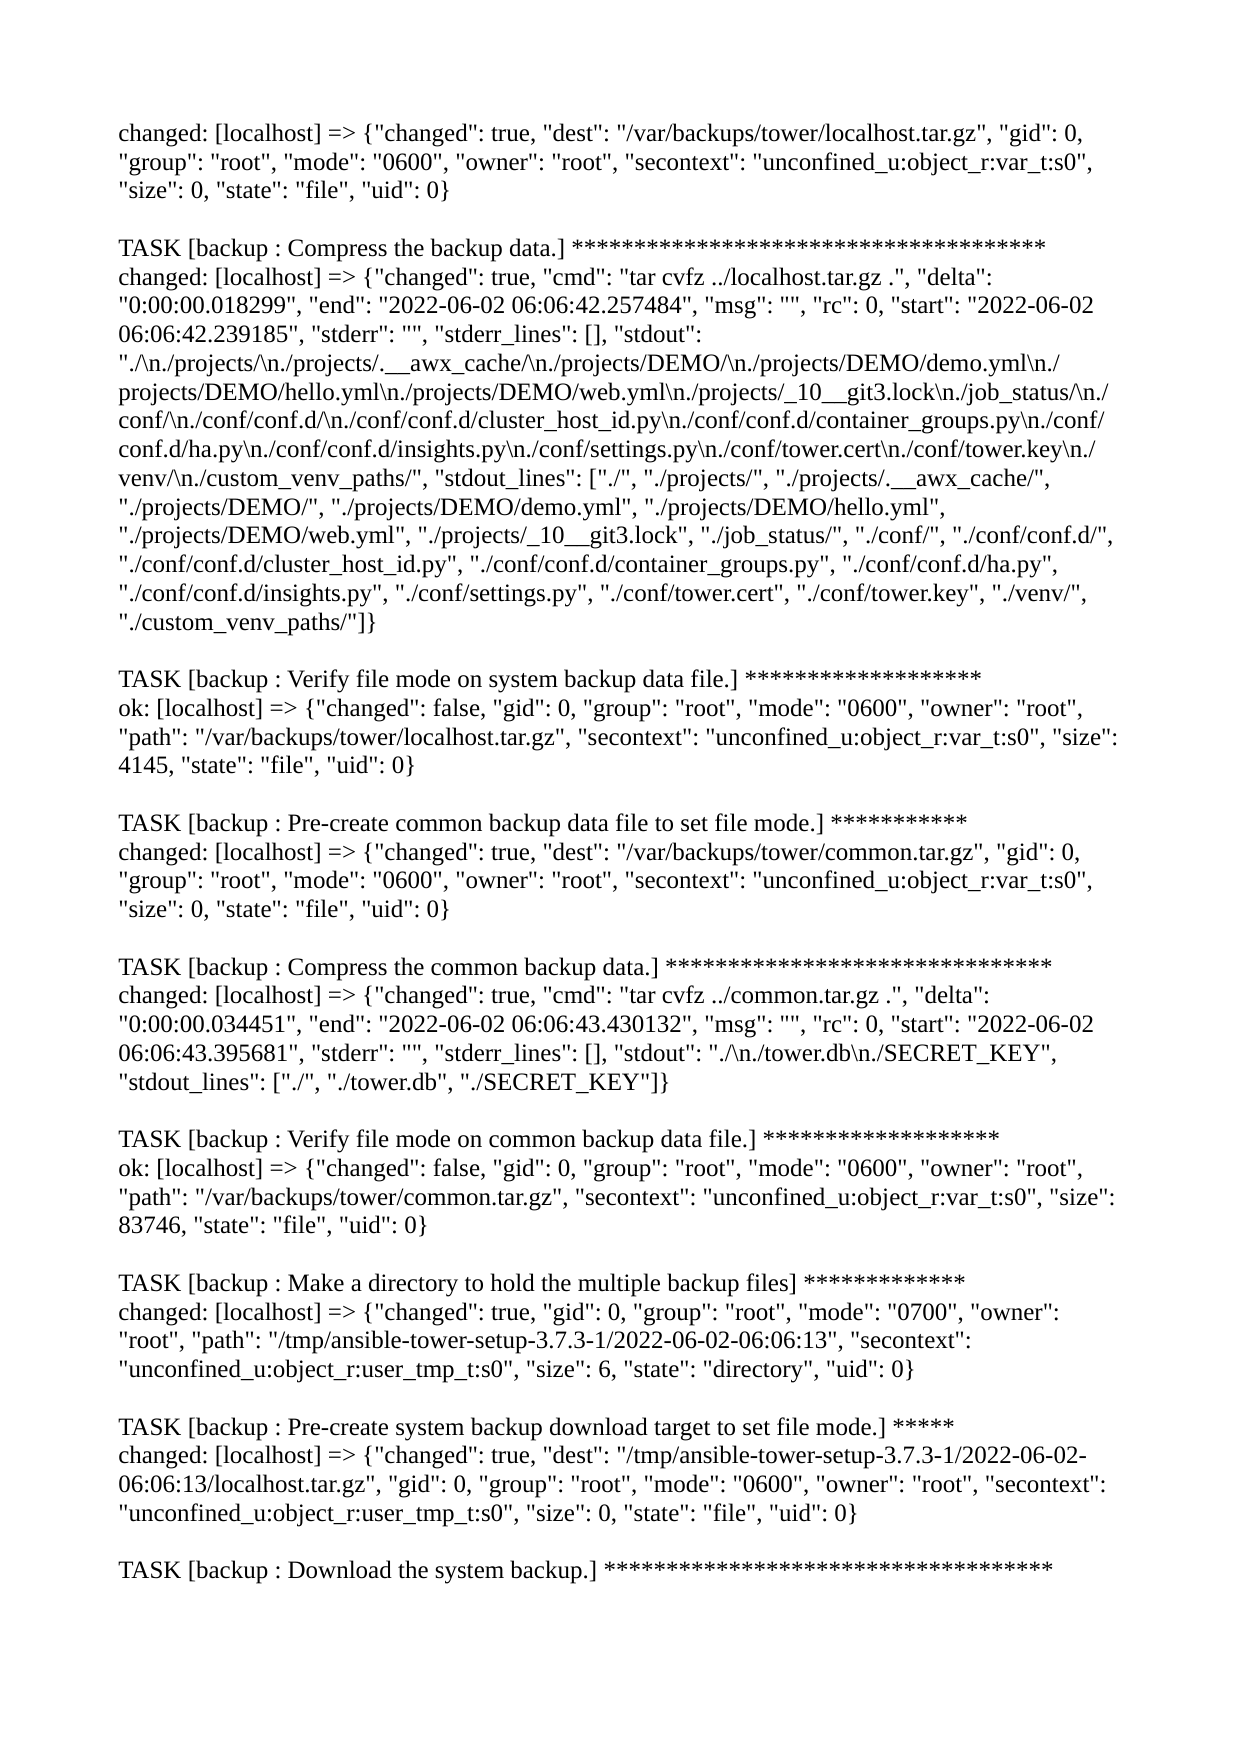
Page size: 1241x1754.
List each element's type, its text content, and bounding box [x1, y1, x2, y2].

text TASK [backup : Compress the backup data.] ************************************** [118, 233, 1122, 262]
text ok: [localhost] => {"changed": false, "gid": 0, "group": "root", "mode": "0600", "owner": "root", "path": "/var/backups/tower/localhost.tar.gz", "secontext": "unconfined_u:object_r:var_t:s0", "size": 4145, "state": "file", "uid": 0} [118, 693, 1122, 779]
text TASK [backup : Make a directory to hold the multiple backup files] ************* [118, 1268, 1122, 1297]
text changed: [localhost] => {"changed": true, "gid": 0, "group": "root", "mode": "0700", "owner": "root", "path": "/tmp/ansible-tower-setup-3.7.3-1/2022-06-02-06:06:13", "secontext": "unconfined_u:object_r:user_tmp_t:s0", "size": 6, "state": "directory", "uid": 0} [118, 1297, 1122, 1383]
text TASK [backup : Verify file mode on common backup data file.] ******************* [118, 1124, 1122, 1153]
text changed: [localhost] => {"changed": true, "cmd": "tar cvfz ../common.tar.gz .", "delta": "0:00:00.034451", "end": "2022-06-02 06:06:43.430132", "msg": "", "rc": 0, "start": "2022-06-02 06:06:43.395681", "stderr": "", "stderr_lines": [], "stdout": "./\n./tower.db\n./SECRET_KEY", "stdout_lines": ["./", "./tower.db", "./SECRET_KEY"]} [118, 981, 1122, 1096]
text TASK [backup : Compress the common backup data.] ******************************* [118, 952, 1122, 981]
text changed: [localhost] => {"changed": true, "cmd": "tar cvfz ../localhost.tar.gz .", "delta": "0:00:00.018299", "end": "2022-06-02 06:06:42.257484", "msg": "", "rc": 0, "start": "2022-06-02 06:06:42.239185", "stderr": "", "stderr_lines": [], "stdout": "./\n./projects/\n./projects/.__awx_cache/\n./projects/DEMO/\n./projects/DEMO/demo.yml\n./projects/DEMO/hello.yml\n./projects/DEMO/web.yml\n./projects/_10__git3.lock\n./job_status/\n./conf/\n./conf/conf.d/\n./conf/conf.d/cluster_host_id.py\n./conf/conf.d/container_groups.py\n./conf/conf.d/ha.py\n./conf/conf.d/insights.py\n./conf/settings.py\n./conf/tower.cert\n./conf/tower.key\n./venv/\n./custom_venv_paths/", "stdout_lines": ["./", "./projects/", "./projects/.__awx_cache/", "./projects/DEMO/", "./projects/DEMO/demo.yml", "./projects/DEMO/hello.yml", "./projects/DEMO/web.yml", "./projects/_10__git3.lock", "./job_status/", "./conf/", "./conf/conf.d/", "./conf/conf.d/cluster_host_id.py", "./conf/conf.d/container_groups.py", "./conf/conf.d/ha.py", "./conf/conf.d/insights.py", "./conf/settings.py", "./conf/tower.cert", "./conf/tower.key", "./venv/", "./custom_venv_paths/"]} [118, 262, 1122, 636]
text TASK [backup : Verify file mode on system backup data file.] ******************* [118, 664, 1122, 693]
text TASK [backup : Pre-create common backup data file to set file mode.] *********** [118, 808, 1122, 837]
text ok: [localhost] => {"changed": false, "gid": 0, "group": "root", "mode": "0600", "owner": "root", "path": "/var/backups/tower/common.tar.gz", "secontext": "unconfined_u:object_r:var_t:s0", "size": 83746, "state": "file", "uid": 0} [118, 1153, 1122, 1239]
text TASK [backup : Pre-create system backup download target to set file mode.] ***** [118, 1412, 1122, 1441]
text changed: [localhost] => {"changed": true, "dest": "/var/backups/tower/common.tar.gz", "gid": 0, "group": "root", "mode": "0600", "owner": "root", "secontext": "unconfined_u:object_r:var_t:s0", "size": 0, "state": "file", "uid": 0} [118, 837, 1122, 923]
text changed: [localhost] => {"changed": true, "dest": "/tmp/ansible-tower-setup-3.7.3-1/2022-06-02-06:06:13/localhost.tar.gz", "gid": 0, "group": "root", "mode": "0600", "owner": "root", "secontext": "unconfined_u:object_r:user_tmp_t:s0", "size": 0, "state": "file", "uid": 0} [118, 1441, 1122, 1527]
text TASK [backup : Download the system backup.] ************************************ [118, 1556, 1122, 1584]
text changed: [localhost] => {"changed": true, "dest": "/var/backups/tower/localhost.tar.gz", "gid": 0, "group": "root", "mode": "0600", "owner": "root", "secontext": "unconfined_u:object_r:var_t:s0", "size": 0, "state": "file", "uid": 0} [118, 118, 1122, 204]
